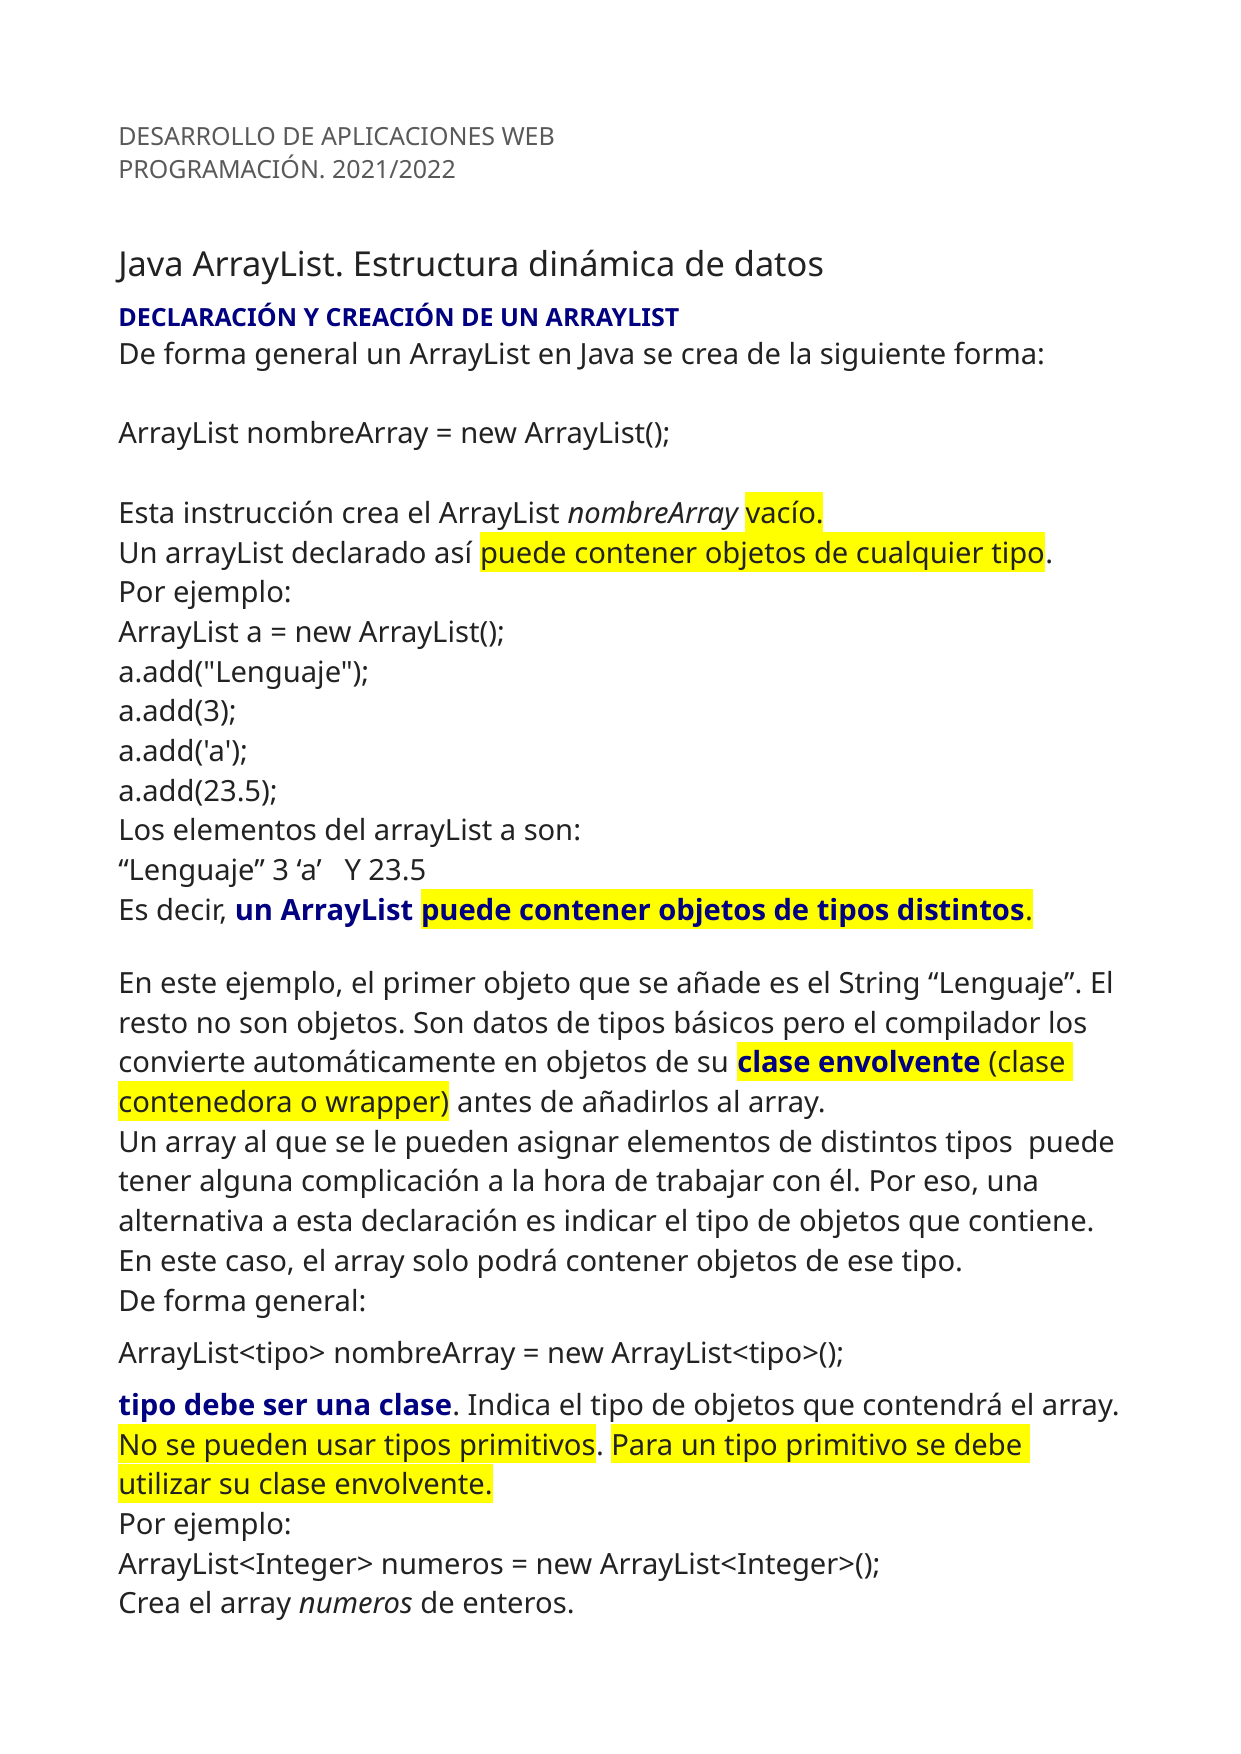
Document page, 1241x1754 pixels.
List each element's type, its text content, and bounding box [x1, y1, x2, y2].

text Crea el array numeros de enteros. [118, 1583, 1122, 1622]
text Los elementos del arrayList a son: “Lenguaje” 3 ‘a’ Y 23.5 [118, 810, 1122, 889]
text DECLARACIÓN Y CREACIÓN DE UN ARRAYLIST [118, 299, 1122, 333]
text ArrayList nombreArray = new ArrayList(); [118, 413, 1122, 452]
text Es decir, un ArrayList puede contener objetos de tipos distintos. [118, 889, 1122, 929]
text a.add('a'); [118, 730, 1122, 770]
text No se pueden usar tipos primitivos. Para un tipo primitivo se debe utilizar su clase envolvente. [118, 1424, 1122, 1503]
text a.add(23.5); [118, 770, 1122, 810]
text De forma general: [118, 1280, 1122, 1319]
text ArrayList<Integer> numeros = new ArrayList<Integer>(); [118, 1543, 1122, 1583]
text a.add("Lenguaje"); [118, 651, 1122, 691]
text ArrayList a = new ArrayList(); [118, 611, 1122, 651]
subtitle DESARROLLO DE APLICACIONES WEB [118, 118, 1122, 152]
text Esta instrucción crea el ArrayList nombreArray vacío. [118, 492, 1122, 532]
text tipo debe ser una clase. Indica el tipo de objetos que contendrá el array. [118, 1384, 1122, 1424]
text Por ejemplo: [118, 572, 1122, 611]
text Un array al que se le pueden asignar elementos de distintos tipos puede tener alguna complicación a la hora de trabajar con él. Por eso, una alternativa a esta declaración es indicar el tipo de objetos que contiene. En este caso, el array solo podrá contener objetos de ese tipo. [118, 1121, 1122, 1280]
text ArrayList<tipo> nombreArray = new ArrayList<tipo>(); [118, 1332, 1122, 1372]
subtitle PROGRAMACIÓN. 2021/2022 [118, 152, 1122, 186]
text a.add(3); [118, 691, 1122, 730]
subtitle Java ArrayList. Estructura dinámica de datos [118, 240, 1122, 287]
text Un arrayList declarado así puede contener objetos de cualquier tipo. [118, 532, 1122, 572]
text En este ejemplo, el primer objeto que se añade es el String “Lenguaje”. El resto no son objetos. Son datos de tipos básicos pero el compilador los convierte automáticamente en objetos de su clase envolvente (clase contenedora o wrapper) antes de añadirlos al array. [118, 962, 1122, 1121]
text Por ejemplo: [118, 1503, 1122, 1543]
text De forma general un ArrayList en Java se crea de la siguiente forma: [118, 333, 1122, 373]
